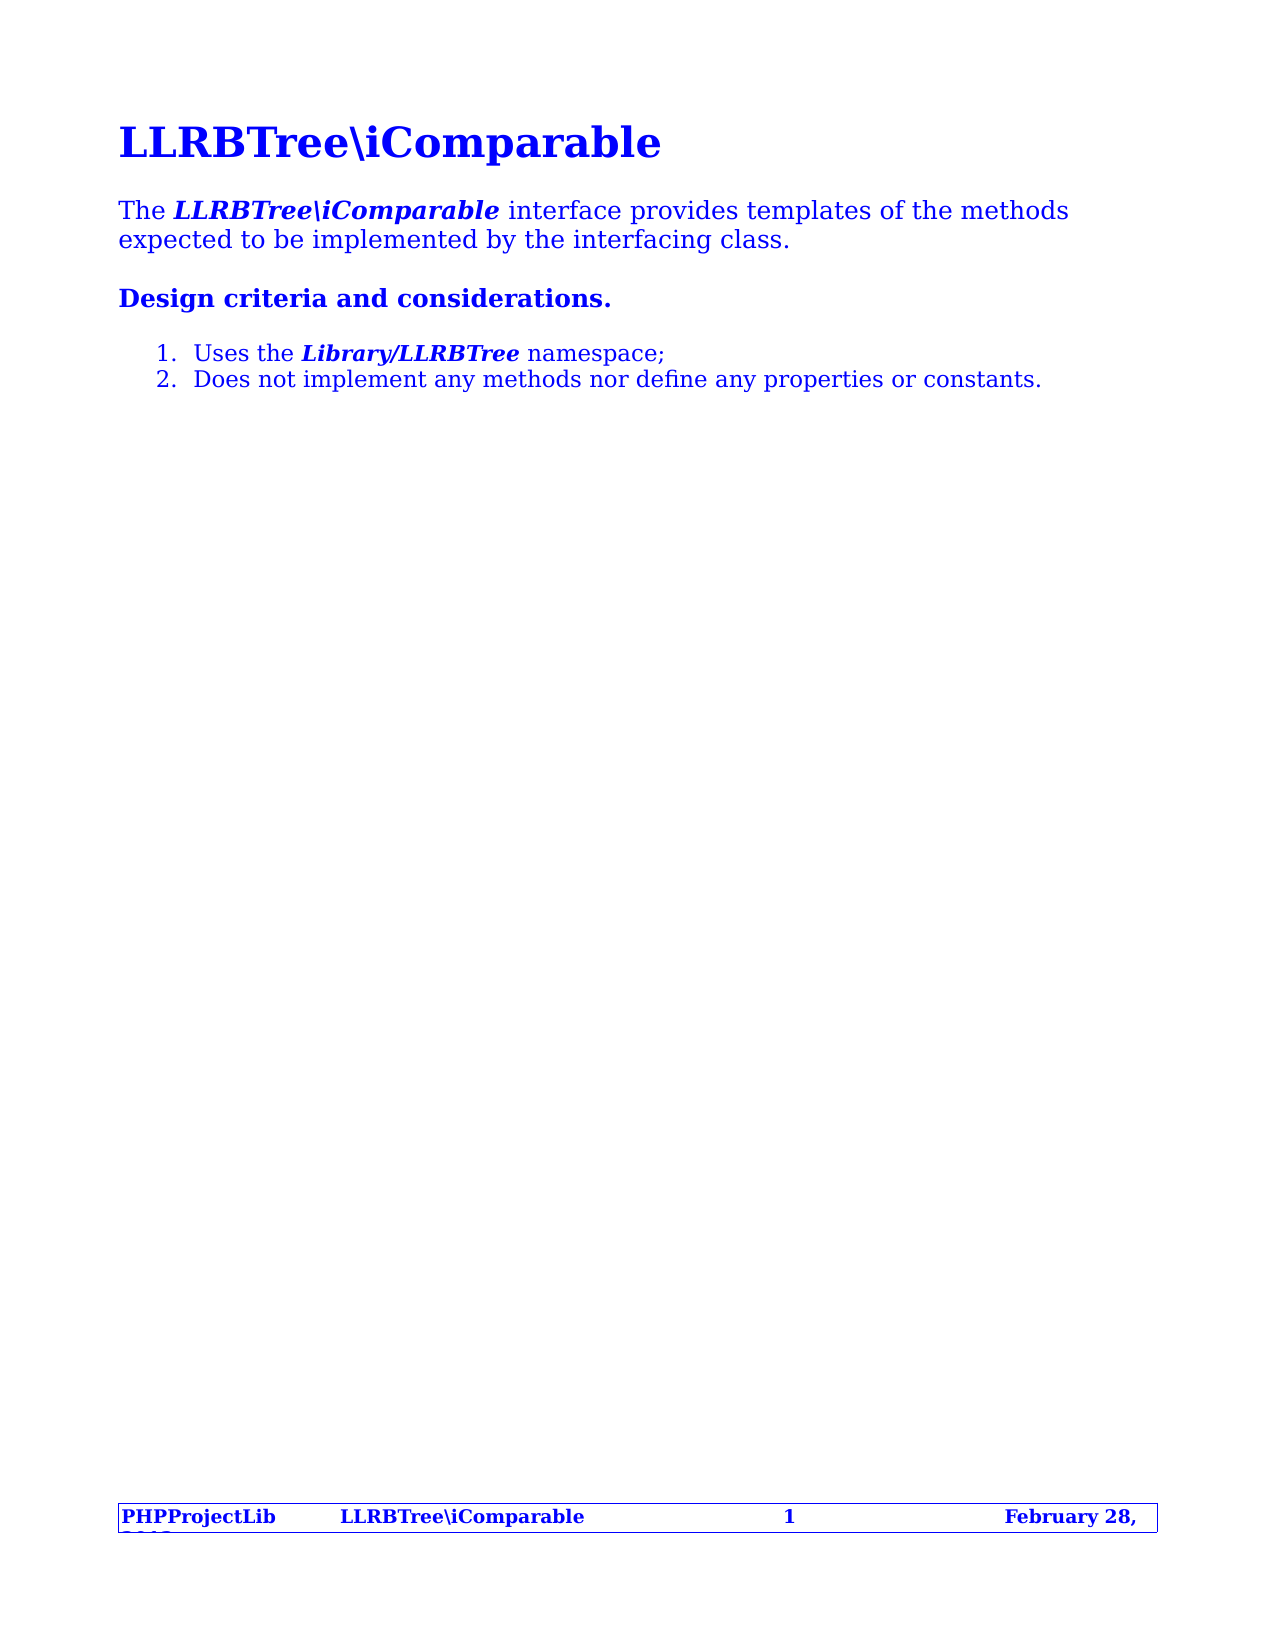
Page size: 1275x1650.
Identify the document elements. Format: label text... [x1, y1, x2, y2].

list Does not implement any methods nor define any properties or constants. [156, 367, 1157, 393]
title Design criteria and considerations. [118, 284, 1157, 313]
text The LLRBTree\iComparable interface provides templates of the methods expected to be implemented by the interfacing class. [118, 196, 1157, 255]
list Uses the Library/LLRBTree namespace; [156, 340, 1157, 367]
title LLRBTree\iComparable [118, 118, 1157, 167]
